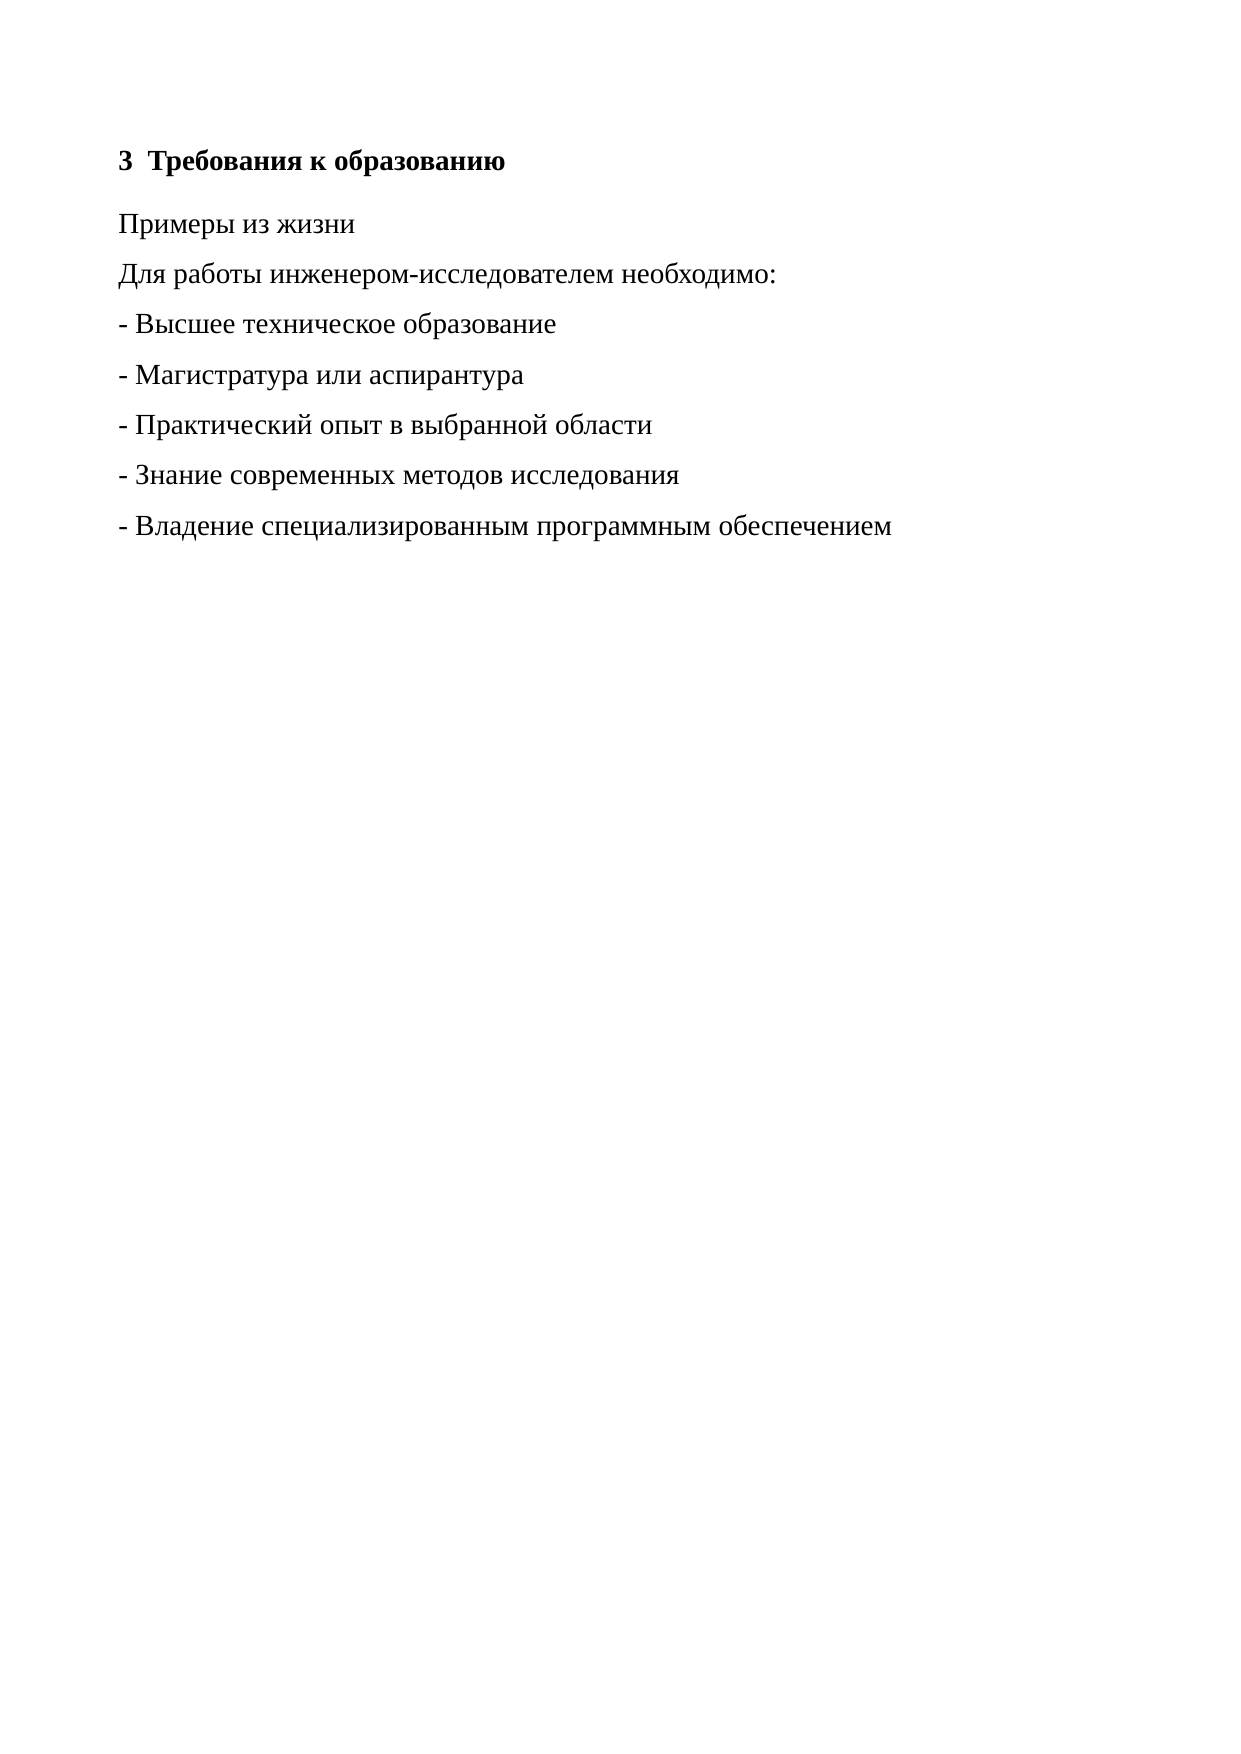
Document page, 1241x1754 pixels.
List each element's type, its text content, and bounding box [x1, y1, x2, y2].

text Примеры из жизни [118, 206, 1122, 239]
text - Магистратура или аспирантура [118, 357, 1122, 390]
text Для работы инженером-исследователем необходимо: [118, 256, 1122, 290]
text - Высшее техническое образование [118, 307, 1122, 340]
subtitle Требования к образованию [118, 143, 1122, 177]
text - Практический опыт в выбранной области [118, 407, 1122, 441]
text - Владение специализированным программным обеспечением [118, 508, 1122, 541]
text - Знание современных методов исследования [118, 457, 1122, 491]
